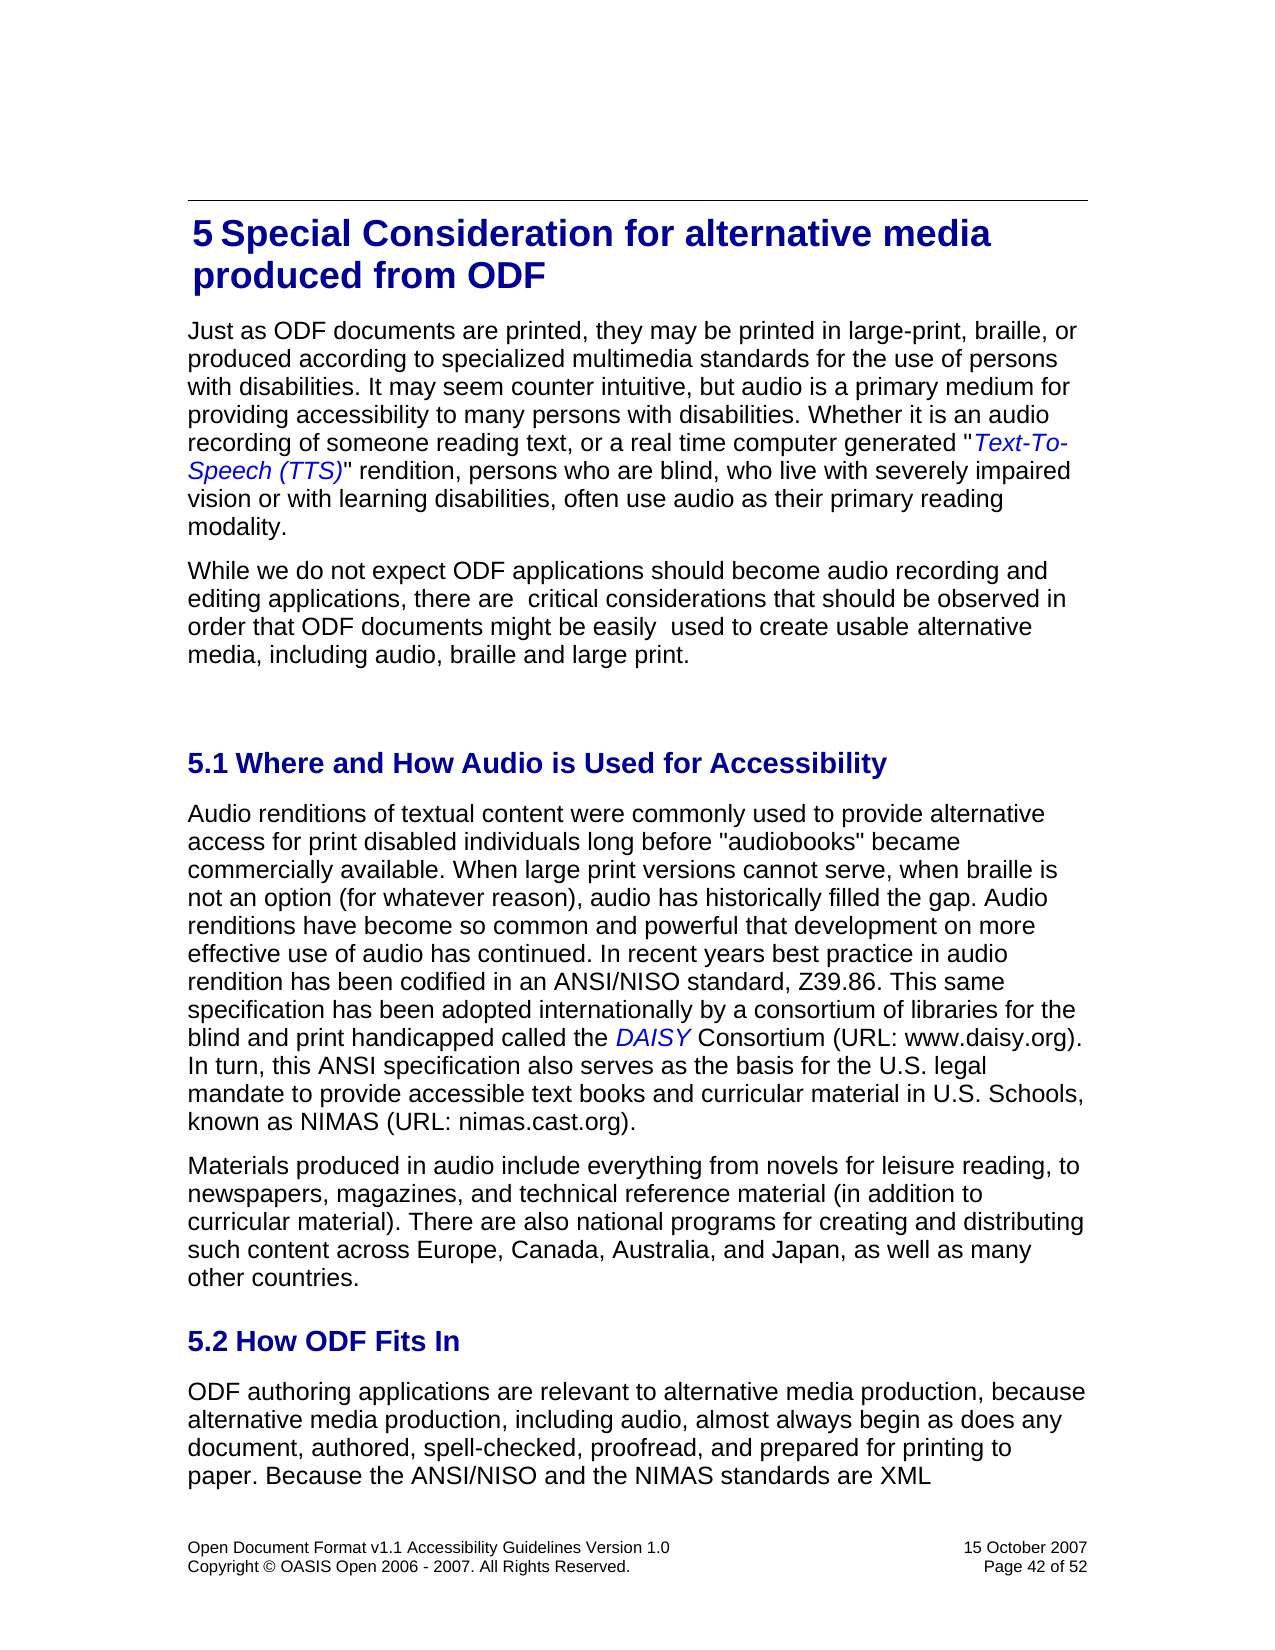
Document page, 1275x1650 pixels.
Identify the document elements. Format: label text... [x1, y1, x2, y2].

subtitle Special Consideration for alternative media produced from ODF [187, 201, 1088, 296]
subtitle How ODF Fits In [187, 1325, 1088, 1357]
text Audio renditions of textual content were commonly used to provide alternative access for print disabled individuals long before "audiobooks" became commercially available. When large print versions cannot serve, when braille is not an option (for whatever reason), audio has historically filled the gap. Audio renditions have become so common and powerful that development on more effective use of audio has continued. In recent years best practice in audio rendition has been codified in an ANSI/NISO standard, Z39.86. This same specification has been adopted internationally by a consortium of libraries for the blind and print handicapped called the DAISY Consortium (URL: www.daisy.org). In turn, this ANSI specification also serves as the basis for the U.S. legal mandate to provide accessible text books and curricular material in U.S. Schools, known as NIMAS (URL: nimas.cast.org). [187, 800, 1088, 1135]
text Materials produced in audio include everything from novels for leisure reading, to newspapers, magazines, and technical reference material (in addition to curricular material). There are also national programs for creating and distributing such content across Europe, Canada, Australia, and Japan, as well as many other countries. [187, 1152, 1088, 1291]
subtitle Where and How Audio is Used for Accessibility [187, 747, 1088, 779]
text ODF authoring applications are relevant to alternative media production, because alternative media production, including audio, almost always begin as does any document, authored, spell-checked, proofread, and prepared for printing to paper. Because the ANSI/NISO and the NIMAS standards are XML [187, 1378, 1088, 1490]
text Just as ODF documents are printed, they may be printed in large-print, braille, or produced according to specialized multimedia standards for the use of persons with disabilities. It may seem counter intuitive, but audio is a primary medium for providing accessibility to many persons with disabilities. Whether it is an audio recording of someone reading text, or a real time computer generated "Text-To-Speech (TTS)" rendition, persons who are blind, who live with severely impaired vision or with learning disabilities, often use audio as their primary reading modality. [187, 317, 1088, 541]
text While we do not expect ODF applications should become audio recording and editing applications, there are critical considerations that should be observed in order that ODF documents might be easily used to create usable alternative media, including audio, braille and large print. [187, 557, 1088, 669]
